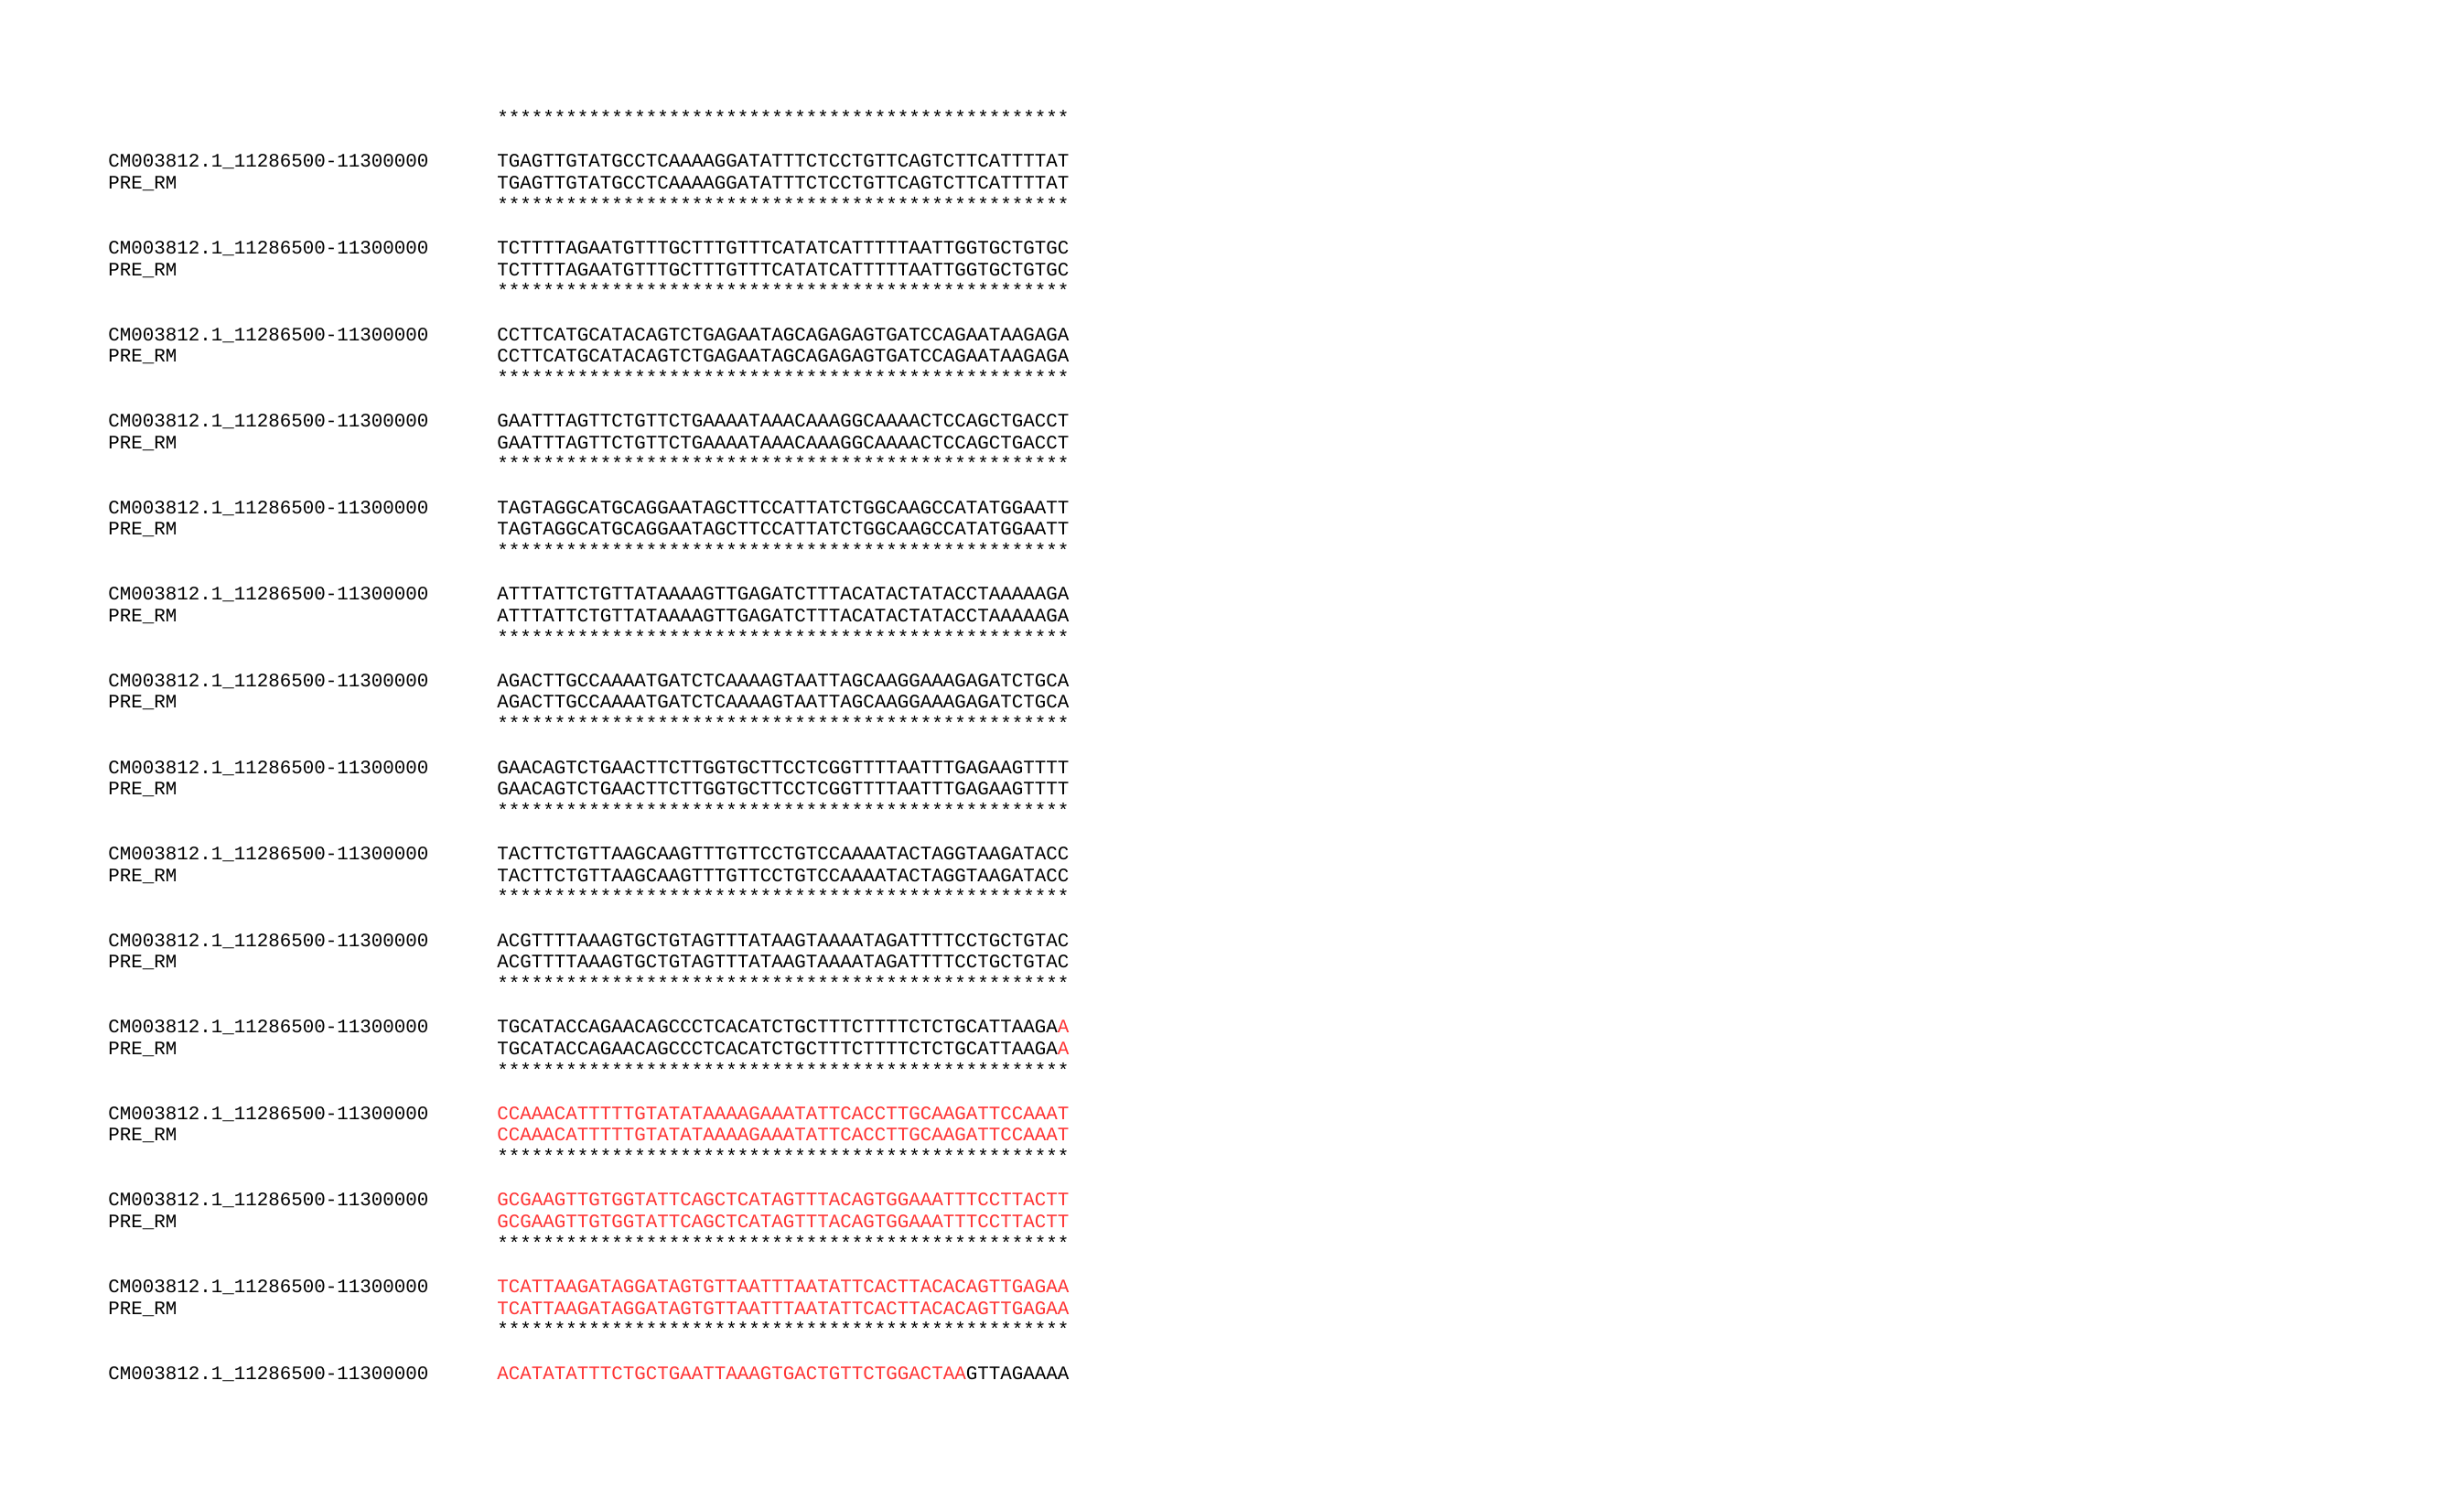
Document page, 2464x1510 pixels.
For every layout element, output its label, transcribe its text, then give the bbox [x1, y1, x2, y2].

text ************************************************** [108, 195, 2355, 216]
text PRE_RM GCGAAGTTGTGGTATTCAGCTCATAGTTTACAGTGGAAATTTCCTTACTT [108, 1212, 2355, 1234]
text CM003812.1_11286500-11300000 TGAGTTGTATGCCTCAAAAGGATATTTCTCCTGTTCAGTCTTCATTTTAT [108, 151, 2355, 173]
text PRE_RM ATTTATTCTGTTATAAAAGTTGAGATCTTTACATACTATACCTAAAAAGA [108, 606, 2355, 628]
text ************************************************** [108, 108, 2355, 130]
text ************************************************** [108, 974, 2355, 996]
text CM003812.1_11286500-11300000 GCGAAGTTGTGGTATTCAGCTCATAGTTTACAGTGGAAATTTCCTTACTT [108, 1190, 2355, 1212]
text CM003812.1_11286500-11300000 CCTTCATGCATACAGTCTGAGAATAGCAGAGAGTGATCCAGAATAAGAGA [108, 324, 2355, 346]
text ************************************************** [108, 281, 2355, 303]
text PRE_RM GAATTTAGTTCTGTTCTGAAAATAAACAAAGGCAAAACTCCAGCTGACCT [108, 433, 2355, 454]
text ************************************************** [108, 541, 2355, 563]
text CM003812.1_11286500-11300000 AGACTTGCCAAAATGATCTCAAAAGTAATTAGCAAGGAAAGAGATCTGCA [108, 671, 2355, 693]
text CM003812.1_11286500-11300000 GAATTTAGTTCTGTTCTGAAAATAAACAAAGGCAAAACTCCAGCTGACCT [108, 411, 2355, 433]
text PRE_RM TCTTTTAGAATGTTTGCTTTGTTTCATATCATTTTTAATTGGTGCTGTGC [108, 260, 2355, 281]
text CM003812.1_11286500-11300000 TCTTTTAGAATGTTTGCTTTGTTTCATATCATTTTTAATTGGTGCTGTGC [108, 238, 2355, 260]
text ************************************************** [108, 1320, 2355, 1342]
text PRE_RM AGACTTGCCAAAATGATCTCAAAAGTAATTAGCAAGGAAAGAGATCTGCA [108, 693, 2355, 714]
text ************************************************** [108, 714, 2355, 736]
text ************************************************** [108, 628, 2355, 649]
text PRE_RM CCAAACATTTTTGTATATAAAAGAAATATTCACCTTGCAAGATTCCAAAT [108, 1125, 2355, 1147]
text CM003812.1_11286500-11300000 TCATTAAGATAGGATAGTGTTAATTTAATATTCACTTACACAGTTGAGAA [108, 1277, 2355, 1299]
text CM003812.1_11286500-11300000 TGCATACCAGAACAGCCCTCACATCTGCTTTCTTTTCTCTGCATTAAGAA [108, 1017, 2355, 1039]
text ************************************************** [108, 887, 2355, 909]
text PRE_RM TGAGTTGTATGCCTCAAAAGGATATTTCTCCTGTTCAGTCTTCATTTTAT [108, 173, 2355, 195]
text PRE_RM TACTTCTGTTAAGCAAGTTTGTTCCTGTCCAAAATACTAGGTAAGATACC [108, 866, 2355, 887]
text ************************************************** [108, 1060, 2355, 1082]
text PRE_RM CCTTCATGCATACAGTCTGAGAATAGCAGAGAGTGATCCAGAATAAGAGA [108, 346, 2355, 368]
text ************************************************** [108, 1234, 2355, 1255]
text PRE_RM TCATTAAGATAGGATAGTGTTAATTTAATATTCACTTACACAGTTGAGAA [108, 1299, 2355, 1320]
text CM003812.1_11286500-11300000 ACGTTTTAAAGTGCTGTAGTTTATAAGTAAAATAGATTTTCCTGCTGTAC [108, 931, 2355, 952]
text PRE_RM ACGTTTTAAAGTGCTGTAGTTTATAAGTAAAATAGATTTTCCTGCTGTAC [108, 952, 2355, 974]
text ************************************************** [108, 1147, 2355, 1169]
text CM003812.1_11286500-11300000 ACATATATTTCTGCTGAATTAAAGTGACTGTTCTGGACTAAGTTAGAAAA [108, 1363, 2355, 1385]
text PRE_RM TGCATACCAGAACAGCCCTCACATCTGCTTTCTTTTCTCTGCATTAAGAA [108, 1039, 2355, 1060]
text ************************************************** [108, 454, 2355, 476]
text CM003812.1_11286500-11300000 ATTTATTCTGTTATAAAAGTTGAGATCTTTACATACTATACCTAAAAAGA [108, 584, 2355, 606]
text CM003812.1_11286500-11300000 GAACAGTCTGAACTTCTTGGTGCTTCCTCGGTTTTAATTTGAGAAGTTTT [108, 757, 2355, 779]
text CM003812.1_11286500-11300000 TACTTCTGTTAAGCAAGTTTGTTCCTGTCCAAAATACTAGGTAAGATACC [108, 844, 2355, 866]
text PRE_RM TAGTAGGCATGCAGGAATAGCTTCCATTATCTGGCAAGCCATATGGAATT [108, 519, 2355, 541]
text ************************************************** [108, 368, 2355, 390]
text CM003812.1_11286500-11300000 CCAAACATTTTTGTATATAAAAGAAATATTCACCTTGCAAGATTCCAAAT [108, 1104, 2355, 1125]
text ************************************************** [108, 801, 2355, 822]
text PRE_RM GAACAGTCTGAACTTCTTGGTGCTTCCTCGGTTTTAATTTGAGAAGTTTT [108, 779, 2355, 801]
text CM003812.1_11286500-11300000 TAGTAGGCATGCAGGAATAGCTTCCATTATCTGGCAAGCCATATGGAATT [108, 498, 2355, 519]
